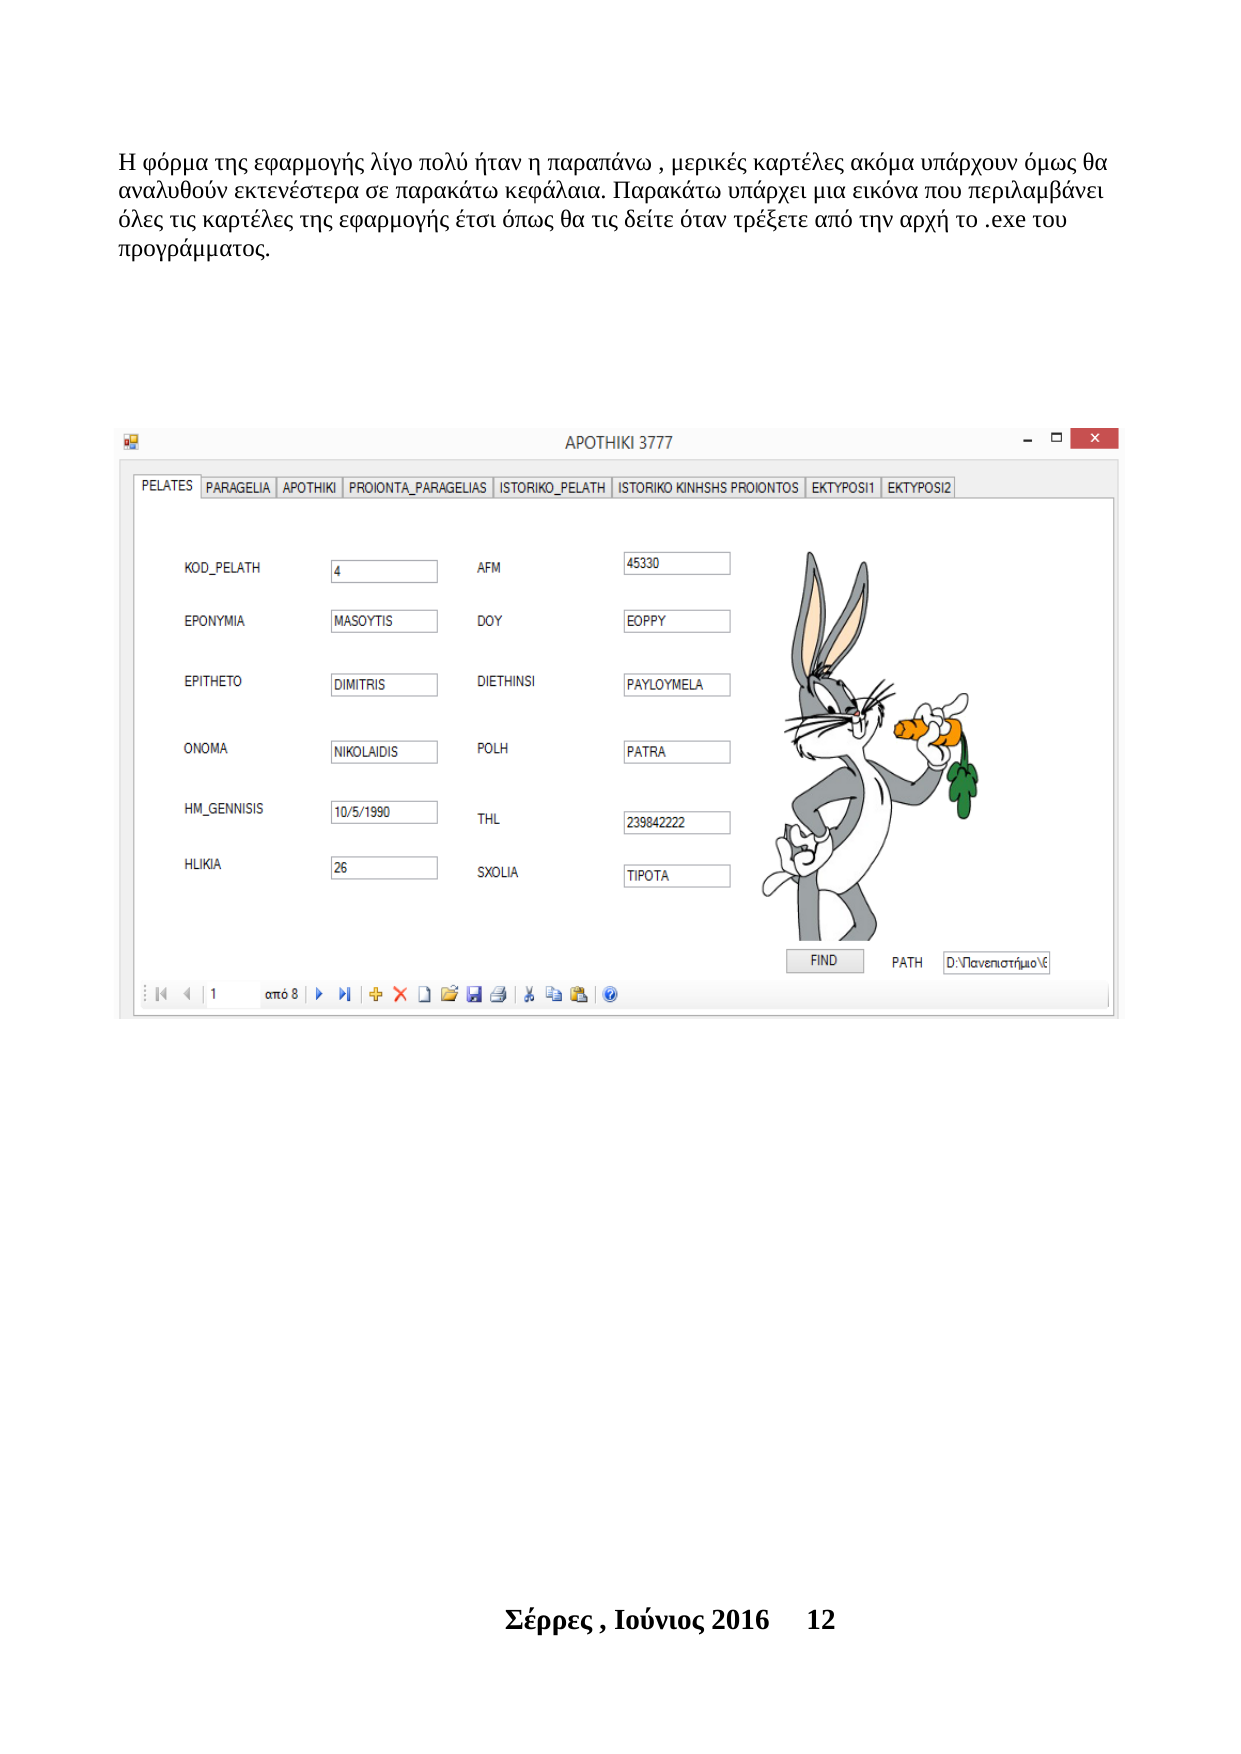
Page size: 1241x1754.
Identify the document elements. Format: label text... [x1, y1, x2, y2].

text όλες τις καρτέλες της εφαρμογής έτσι όπως θα τις δείτε όταν τρέξετε από την αρχή το .exe του προγράμματος. [118, 204, 1122, 262]
text Η φόρμα της εφαρμογής λίγο πολύ ήταν η παραπάνω , μερικές καρτέλες ακόμα υπάρχουν όμως θα αναλυθούν εκτενέστερα σε παρακάτω κεφάλαια. Παρακάτω υπάρχει μια εικόνα που περιλαμβάνει [118, 147, 1122, 204]
